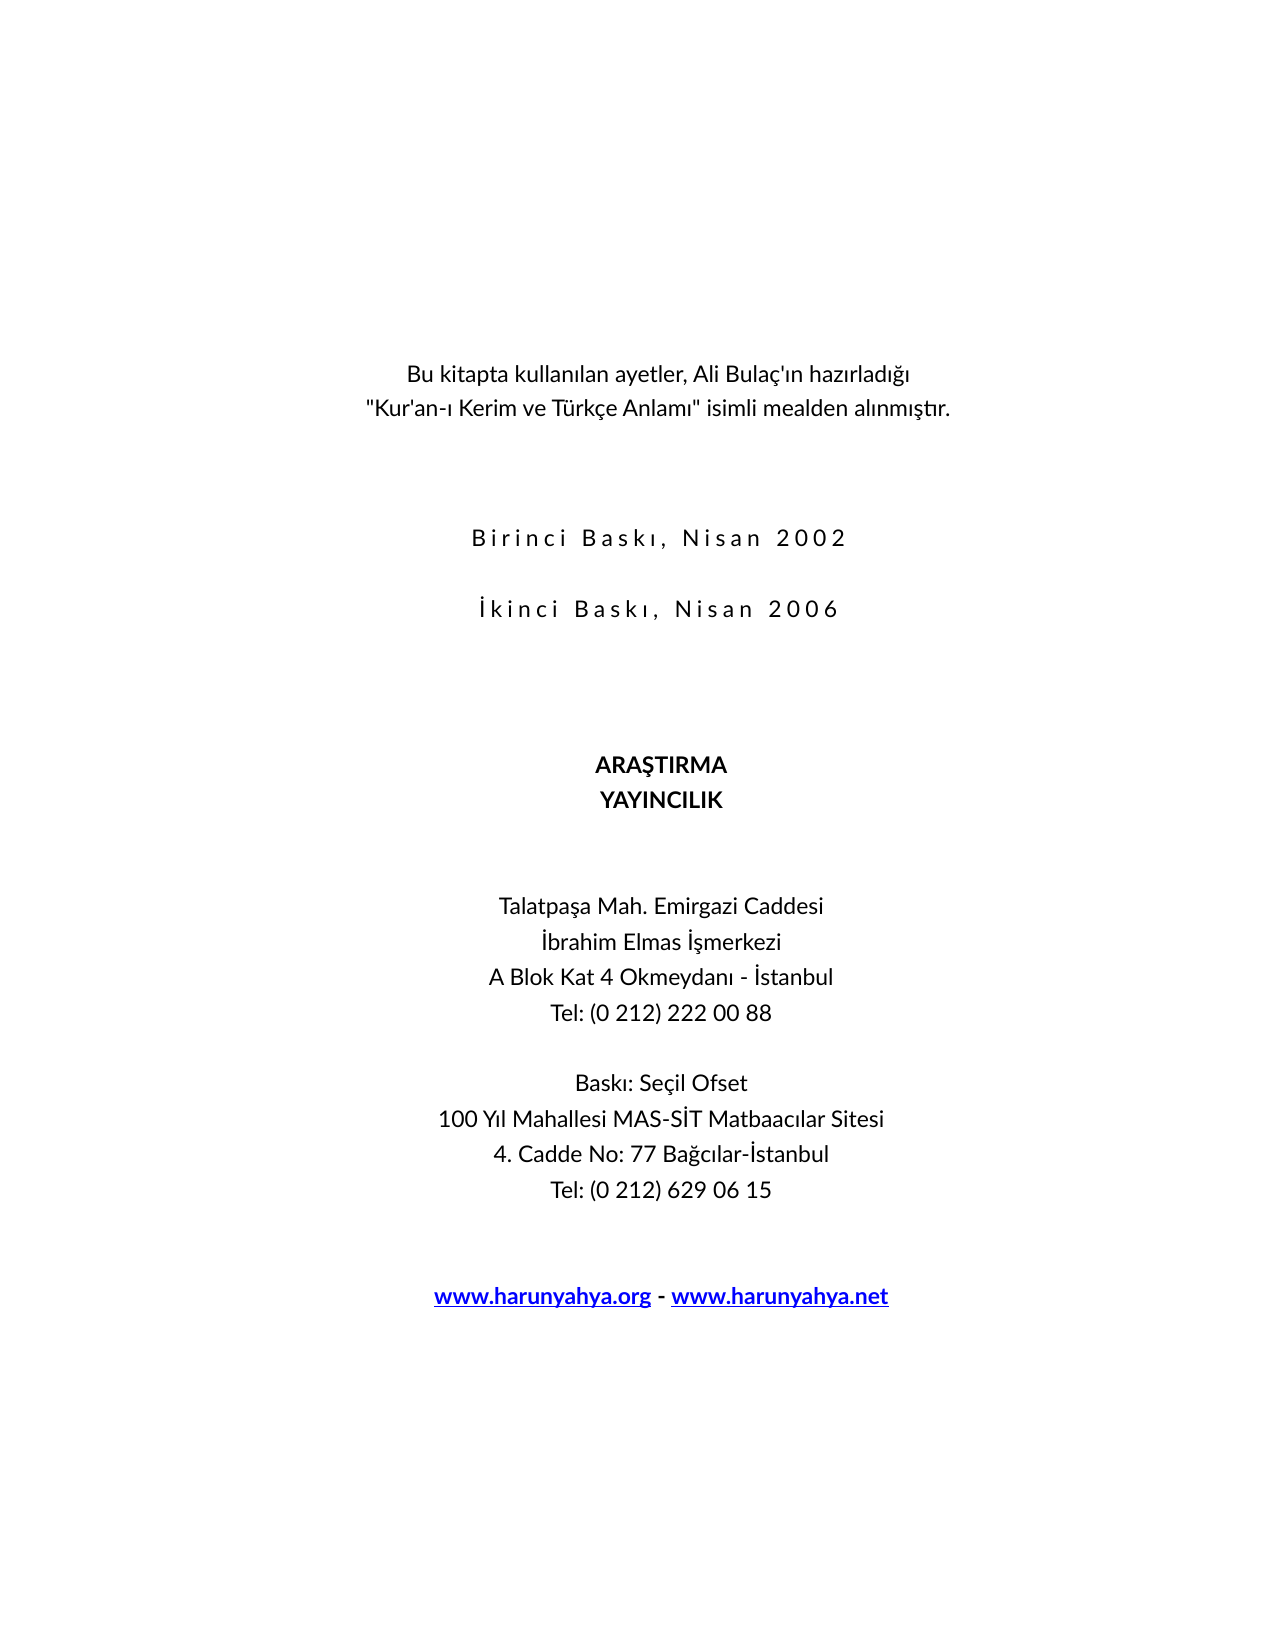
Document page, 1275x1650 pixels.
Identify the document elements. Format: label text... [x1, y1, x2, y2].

text YAYINCILIK [112, 780, 1162, 816]
text "Kur'an-ı Kerim ve Türkçe Anlamı" isimli mealden alınmıştır. [112, 389, 1145, 423]
text Bu kitapta kullanılan ayetler, Ali Bulaç'ın hazırladığı [112, 356, 1145, 389]
text İbrahim Elmas İşmerkezi [112, 922, 1162, 957]
text İkinci Baskı, Nisan 2006 [112, 584, 1145, 626]
text Birinci Baskı, Nisan 2002 [112, 513, 1145, 554]
text A Blok Kat 4 Okmeydanı - İstanbul [112, 957, 1162, 993]
text Tel: (0 212) 222 00 88 [112, 993, 1162, 1028]
text www.harunyahya.org - www.harunyahya.net [112, 1276, 1162, 1311]
text 100 Yıl Mahallesi MAS-SİT Matbaacılar Sitesi [112, 1099, 1162, 1134]
text 4. Cadde No: 77 Bağcılar-İstanbul [112, 1134, 1162, 1170]
text Tel: (0 212) 629 06 15 [112, 1170, 1162, 1205]
text ARAŞTIRMA [112, 745, 1162, 780]
text Talatpaşa Mah. Emirgazi Caddesi [112, 886, 1162, 922]
text Baskı: Seçil Ofset [112, 1063, 1162, 1099]
